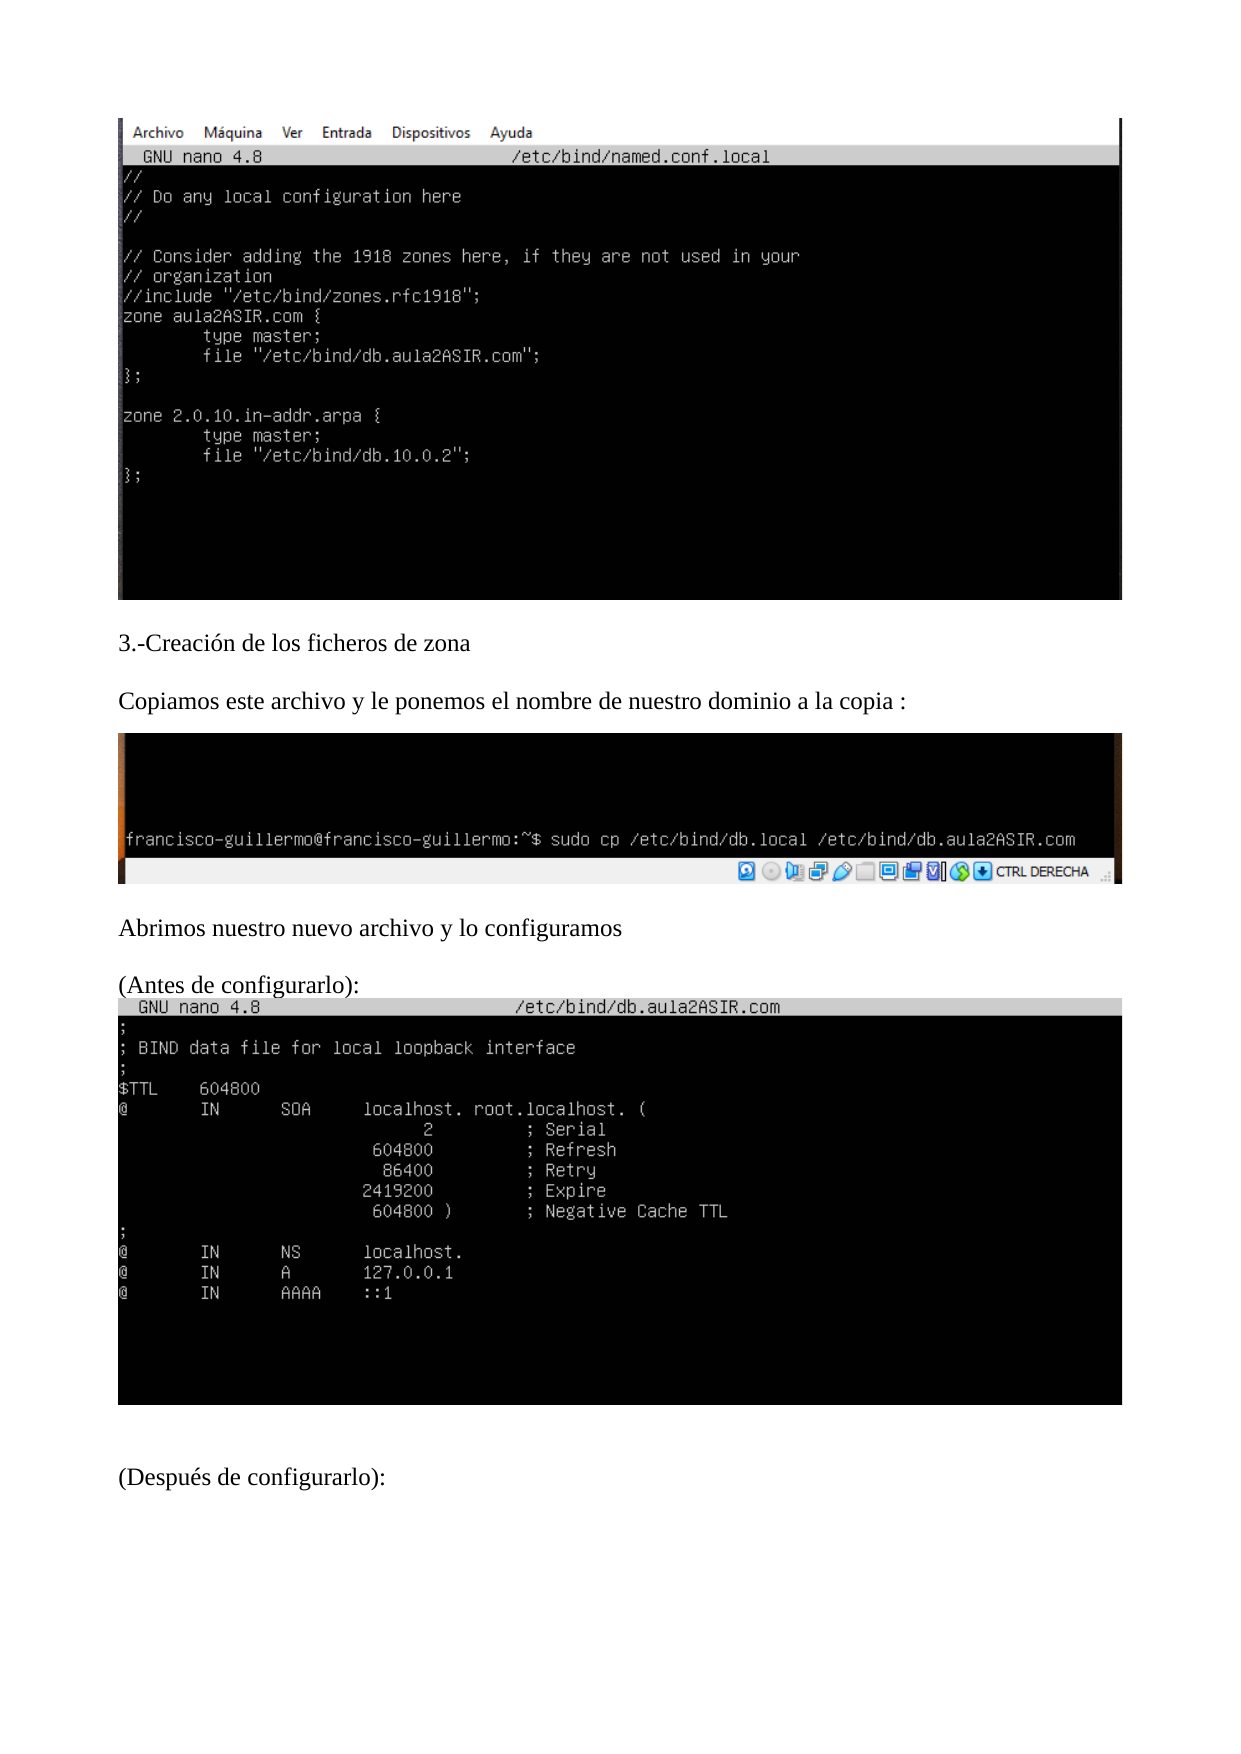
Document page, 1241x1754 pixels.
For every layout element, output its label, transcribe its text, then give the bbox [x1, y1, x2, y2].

text Abrimos nuestro nuevo archivo y lo configuramos [118, 913, 1122, 941]
picture [118, 118, 1123, 600]
text (Antes de configurarlo): [118, 970, 1122, 998]
text 3.-Creación de los ficheros de zona [118, 628, 1122, 657]
picture [118, 733, 1123, 884]
text (Después de configurarlo): [118, 1462, 1122, 1490]
text Copiamos este archivo y le ponemos el nombre de nuestro dominio a la copia : [118, 686, 1122, 714]
picture [118, 998, 1123, 1405]
